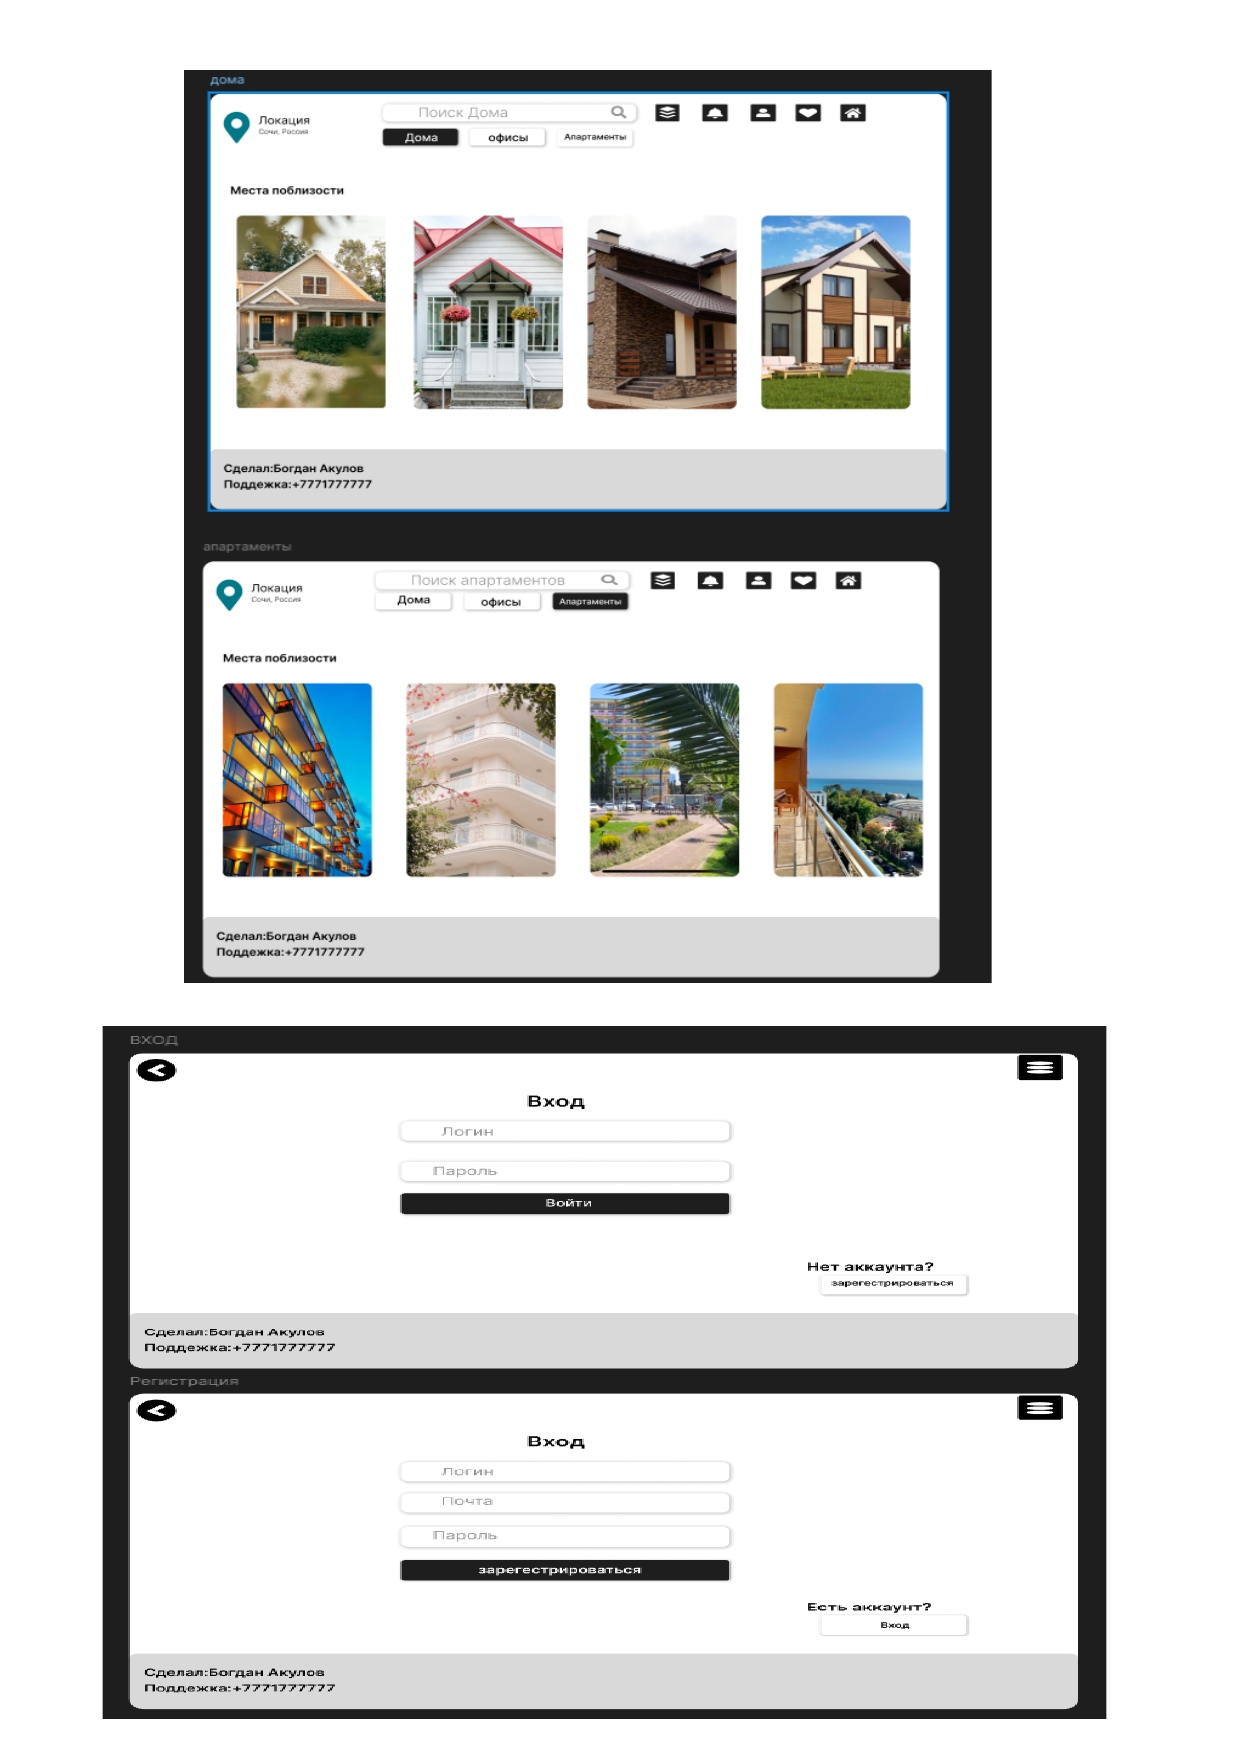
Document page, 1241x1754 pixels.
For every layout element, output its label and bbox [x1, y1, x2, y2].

picture [102, 1026, 1107, 1719]
picture [184, 70, 992, 983]
